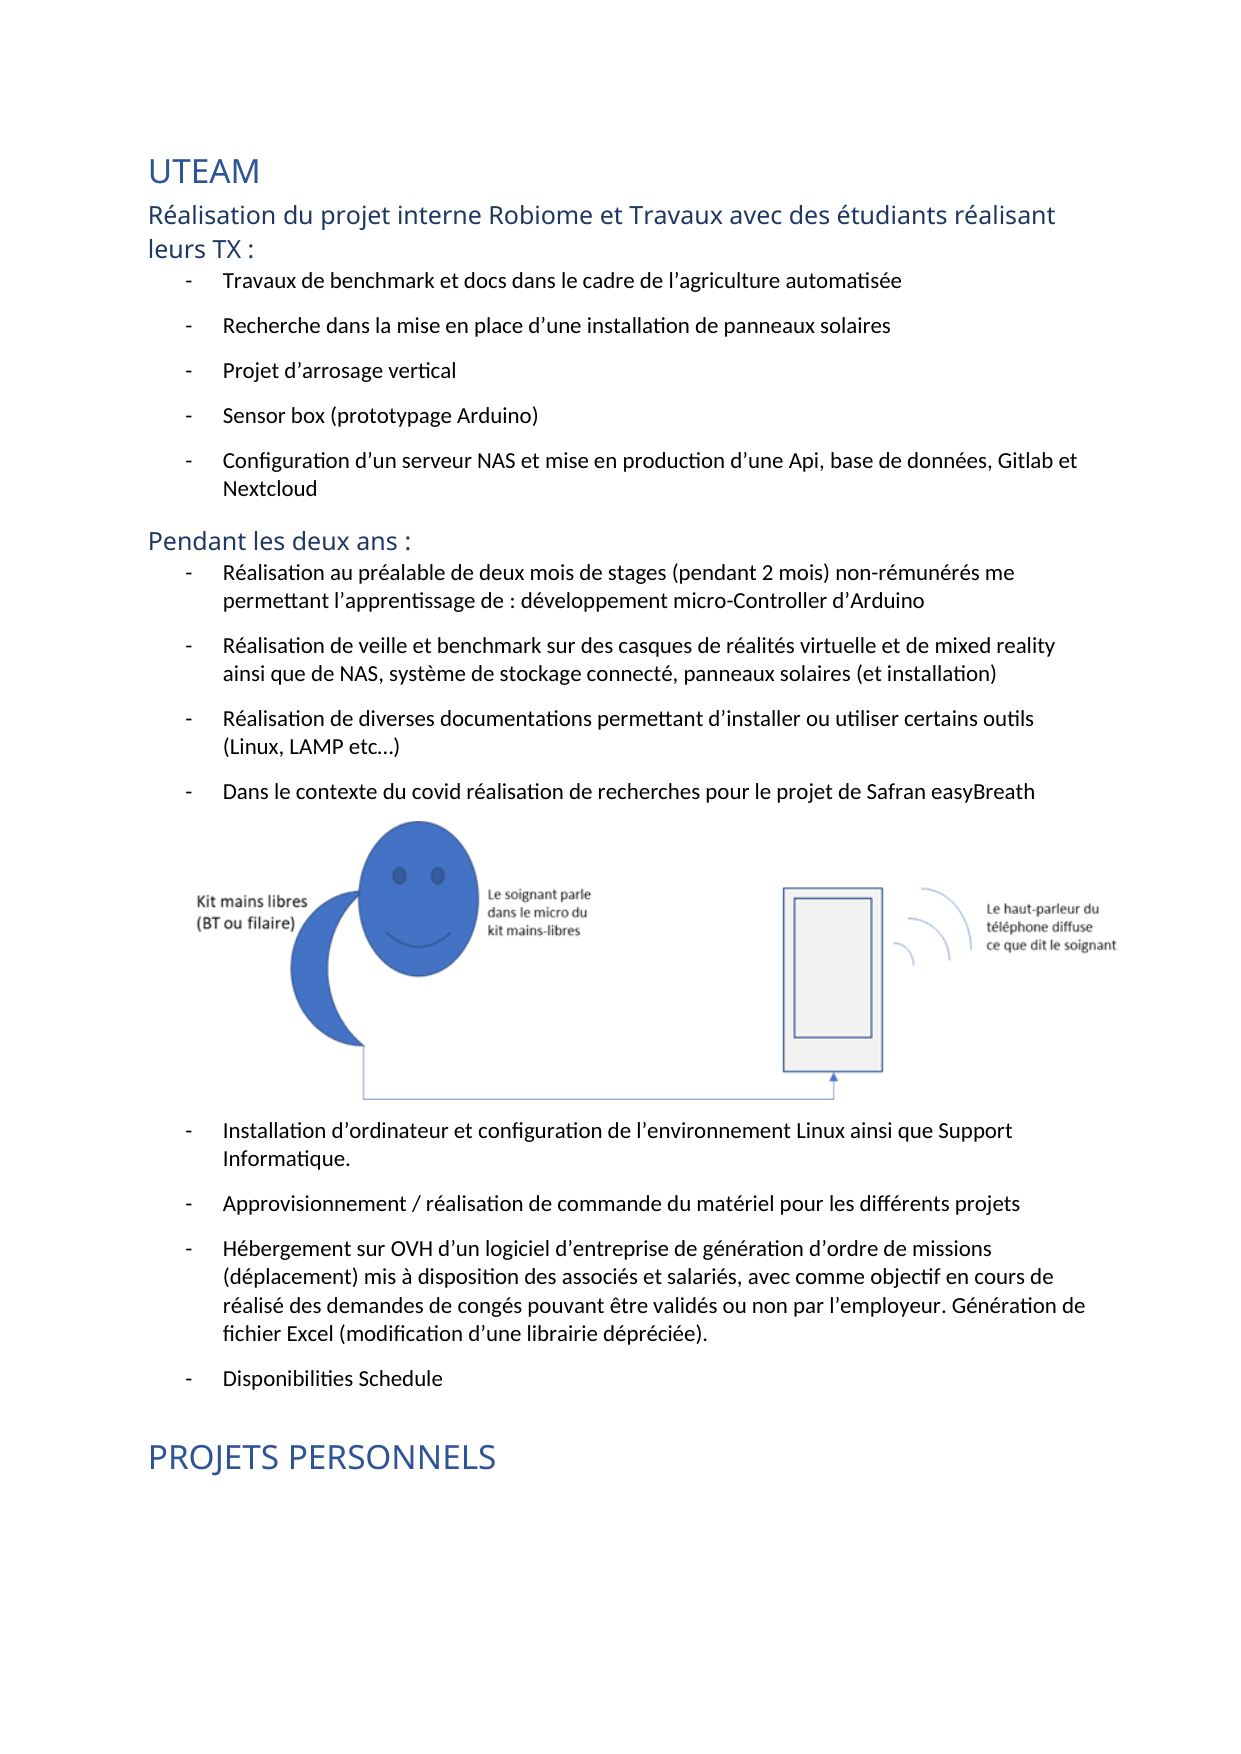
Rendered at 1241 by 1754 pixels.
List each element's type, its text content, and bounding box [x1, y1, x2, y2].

list Travaux de benchmark et docs dans le cadre de l’agriculture automatisée [185, 266, 1093, 294]
list Installation d’ordinateur et configuration de l’environnement Linux ainsi que Support Informatique. [185, 1116, 1093, 1172]
list Réalisation de veille et benchmark sur des casques de réalités virtuelle et de mixed reality ainsi que de NAS, système de stockage connecté, panneaux solaires (et installation) [185, 631, 1093, 687]
list Hébergement sur OVH d’un logiciel d’entreprise de génération d’ordre de missions (déplacement) mis à disposition des associés et salariés, avec comme objectif en cours de réalisé des demandes de congés pouvant être validés ou non par l’employeur. Génération de fichier Excel (modification d’une librairie dépréciée). [185, 1234, 1093, 1347]
subtitle Réalisation du projet interne Robiome et Travaux avec des étudiants réalisant leurs TX : [148, 198, 1093, 266]
subtitle UTEAM [148, 148, 1093, 193]
list Réalisation au préalable de deux mois de stages (pendant 2 mois) non-rémunérés me permettant l’apprentissage de : développement micro-Controller d’Arduino [185, 558, 1093, 614]
list Approvisionnement / réalisation de commande du matériel pour les différents projets [185, 1189, 1093, 1217]
list Recherche dans la mise en place d’une installation de panneaux solaires [185, 311, 1093, 339]
list Configuration d’un serveur NAS et mise en production d’une Api, base de données, Gitlab et Nextcloud [185, 446, 1093, 502]
list Disponibilities Schedule [185, 1364, 1093, 1392]
list Dans le contexte du covid réalisation de recherches pour le projet de Safran easyBreath [185, 777, 1093, 805]
list Sensor box (prototypage Arduino) [185, 401, 1093, 429]
list Réalisation de diverses documentations permettant d’installer ou utiliser certains outils (Linux, LAMP etc…) [185, 704, 1093, 760]
subtitle PROJETS PERSONNELS [148, 1434, 1093, 1479]
subtitle Pendant les deux ans : [148, 523, 1093, 557]
list Projet d’arrosage vertical [185, 356, 1093, 384]
